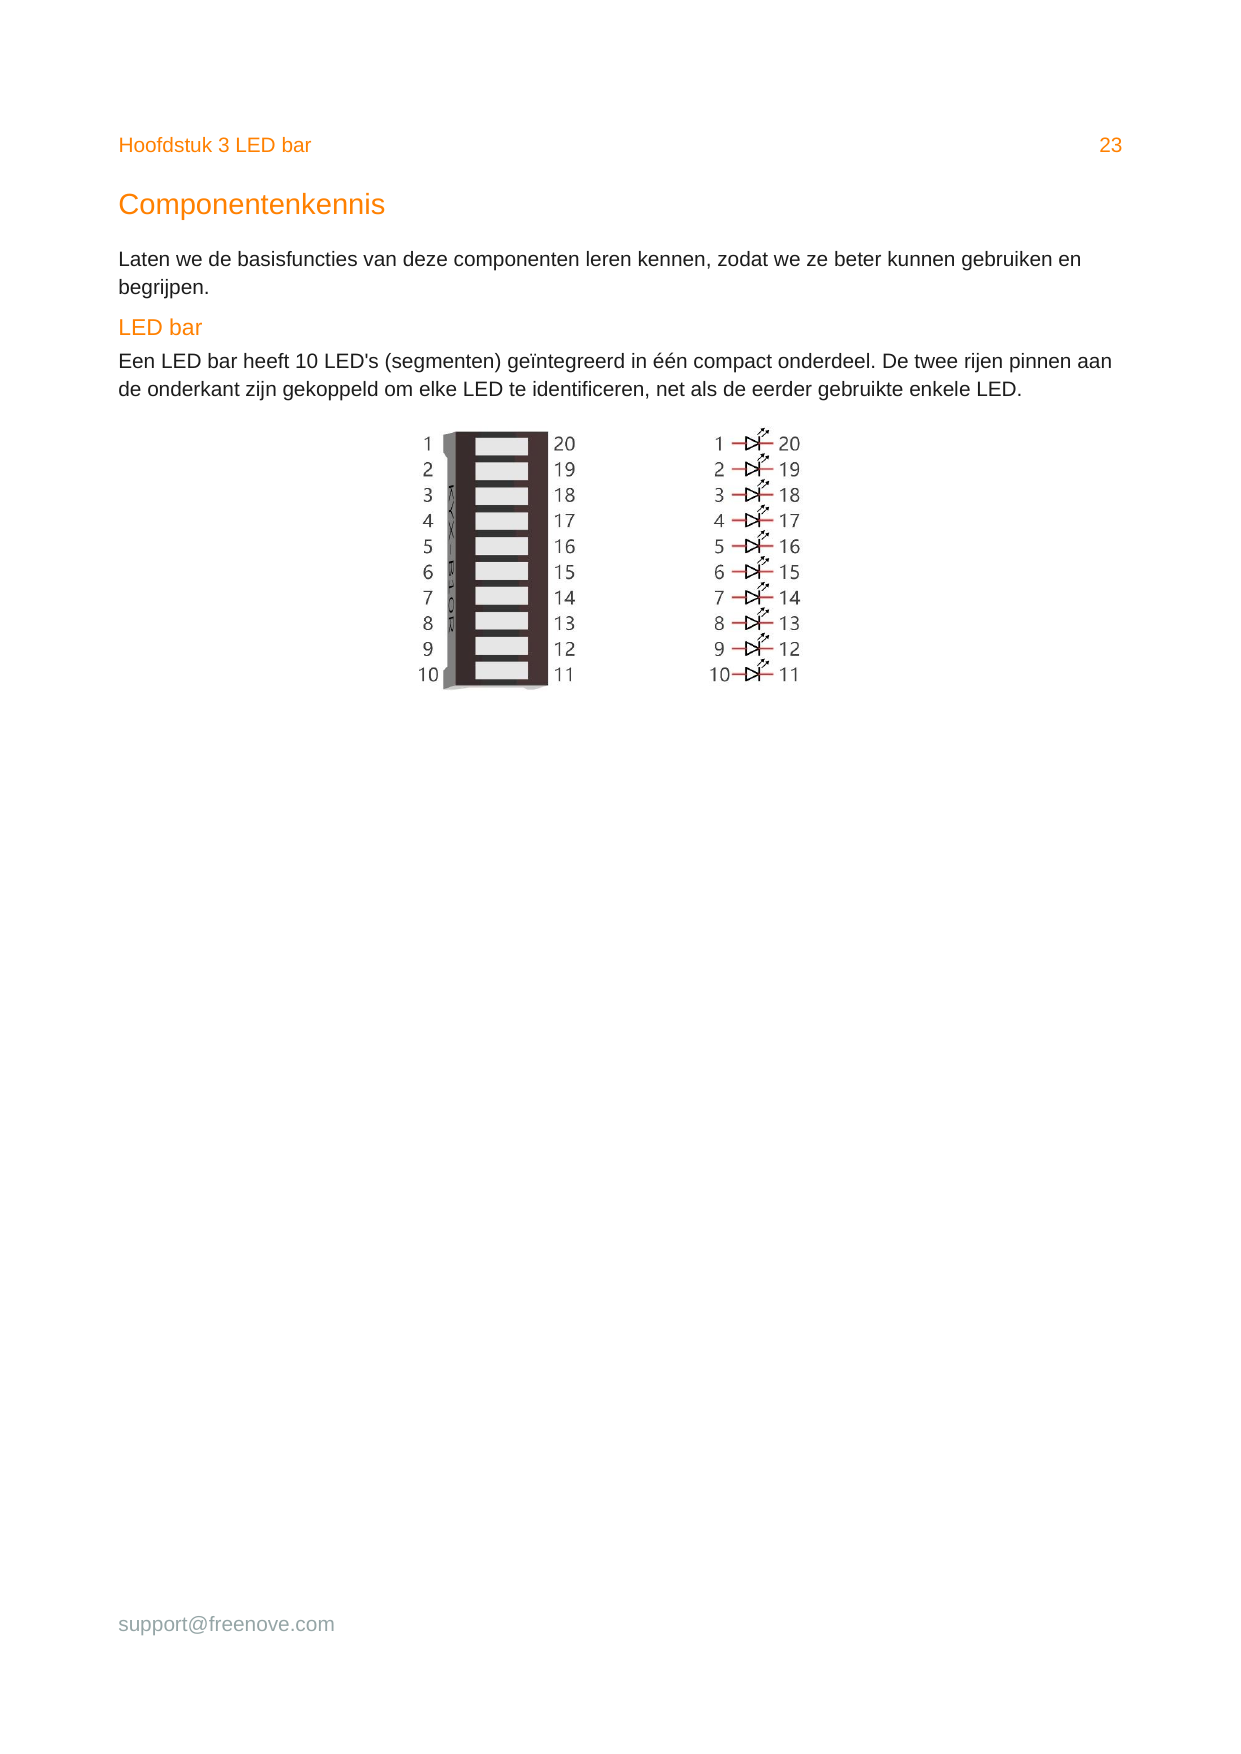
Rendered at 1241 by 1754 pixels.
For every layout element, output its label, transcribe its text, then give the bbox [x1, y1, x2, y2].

text Een LED bar heeft 10 LED's (segmenten) geïntegreerd in één compact onderdeel. De twee rijen pinnen aan de onderkant zijn gekoppeld om elke LED te identificeren, net als de eerder gebruikte enkele LED. [118, 349, 1122, 401]
subtitle Componentenkennis [118, 187, 1122, 221]
picture [409, 416, 587, 701]
picture [704, 416, 807, 701]
subtitle LED bar [118, 314, 1122, 340]
text Laten we de basisfuncties van deze componenten leren kennen, zodat we ze beter kunnen gebruiken en begrijpen. [118, 247, 1122, 298]
